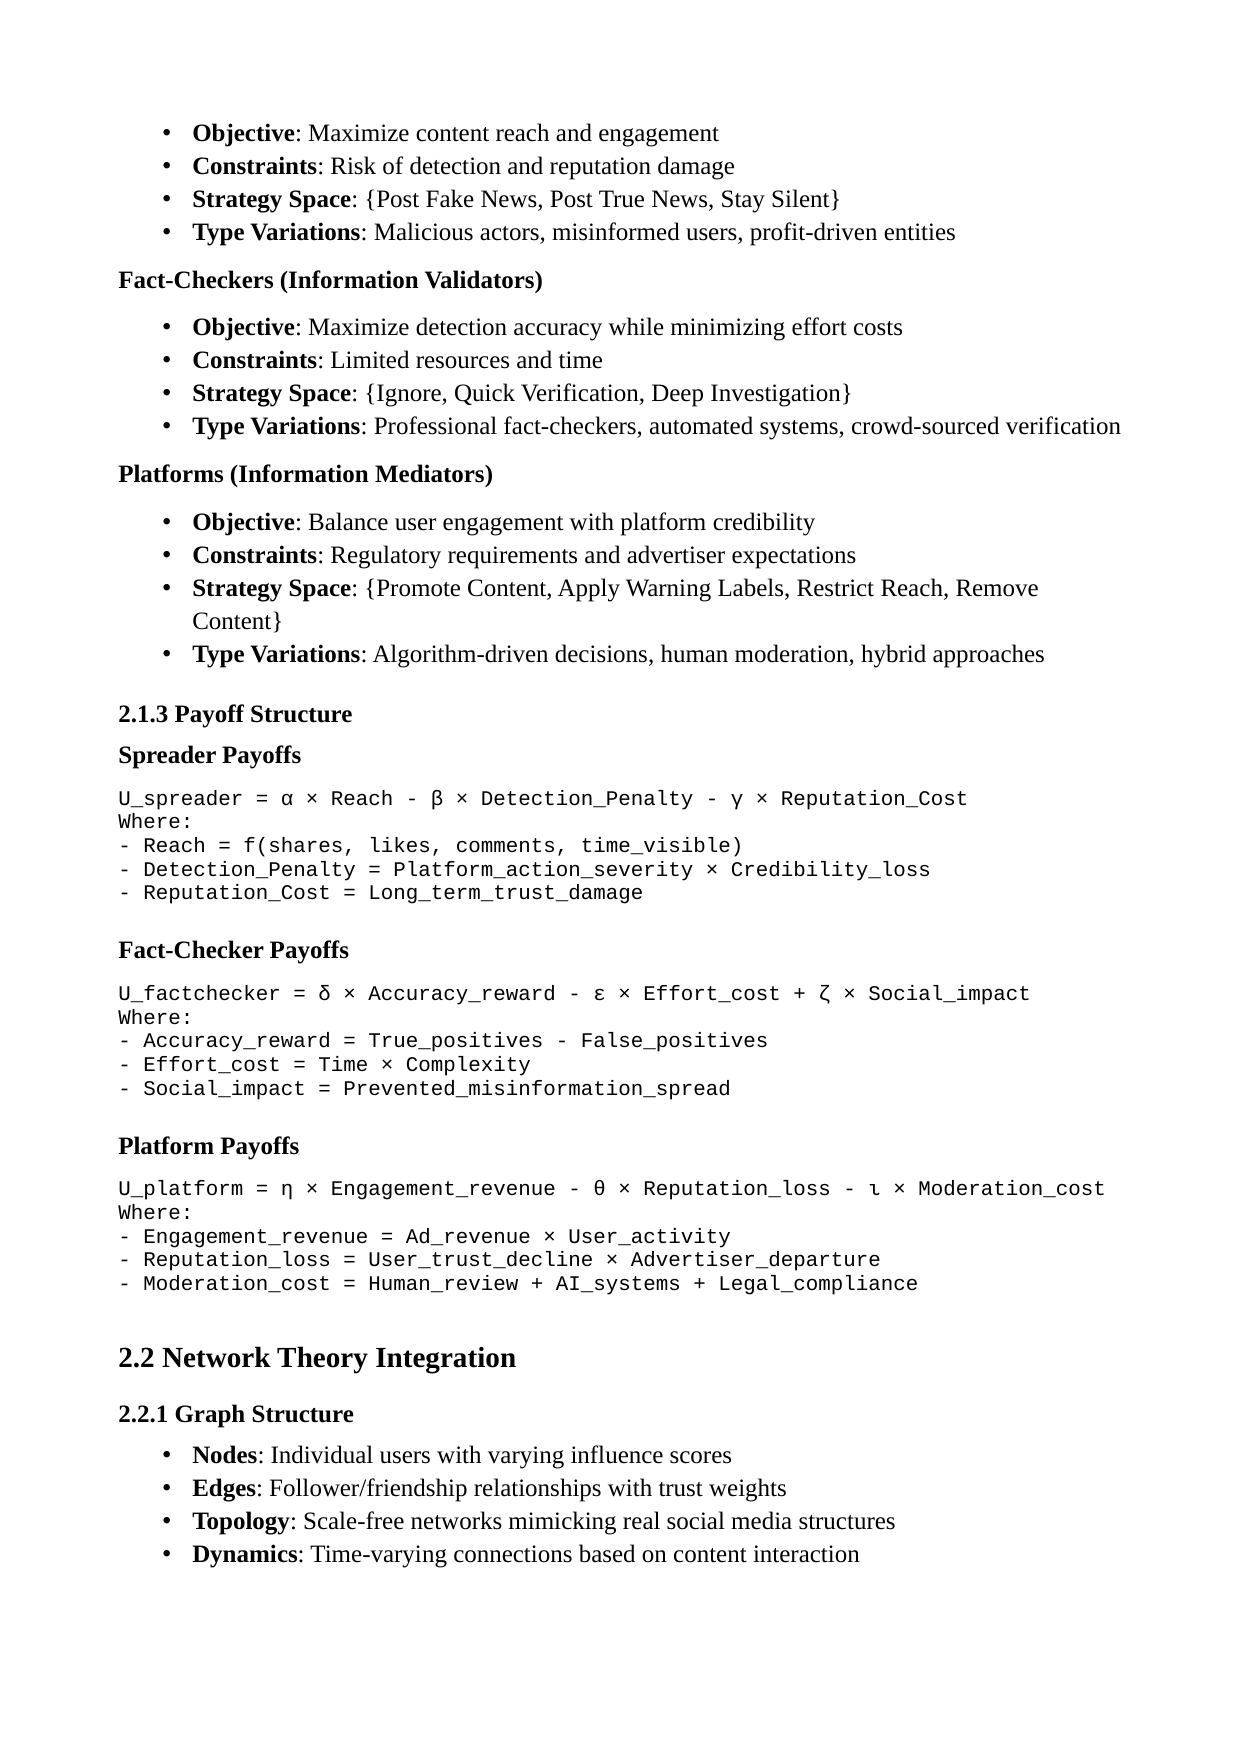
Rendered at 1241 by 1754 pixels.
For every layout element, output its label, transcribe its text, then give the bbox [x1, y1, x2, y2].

list Constraints: Regulatory requirements and advertiser expectations [162, 540, 1122, 568]
text Fact-Checkers (Information Validators) [118, 265, 1122, 293]
text - Detection_Penalty = Platform_action_severity × Credibility_loss [118, 859, 1122, 882]
list Objective: Maximize detection accuracy while minimizing effort costs [162, 312, 1122, 341]
list Strategy Space: {Promote Content, Apply Warning Labels, Restrict Reach, Remove Content} [162, 573, 1122, 634]
text U_platform = η × Engagement_revenue - θ × Reputation_loss - ι × Moderation_cost [118, 1178, 1122, 1202]
text Platform Payoffs [118, 1131, 1122, 1159]
text - Accuracy_reward = True_positives - False_positives [118, 1030, 1122, 1054]
text - Reach = f(shares, likes, comments, time_visible) [118, 835, 1122, 859]
text Fact-Checker Payoffs [118, 935, 1122, 964]
text Where: [118, 1007, 1122, 1030]
text Spreader Payoffs [118, 740, 1122, 769]
list Strategy Space: {Post Fake News, Post True News, Stay Silent} [162, 184, 1122, 213]
text U_spreader = α × Reach - β × Detection_Penalty - γ × Reputation_Cost [118, 788, 1122, 811]
text U_factchecker = δ × Accuracy_reward - ε × Effort_cost + ζ × Social_impact [118, 983, 1122, 1007]
subtitle 2.2 Network Theory Integration [118, 1341, 1122, 1374]
text - Reputation_loss = User_trust_decline × Advertiser_departure [118, 1249, 1122, 1273]
list Type Variations: Algorithm-driven decisions, human moderation, hybrid approaches [162, 639, 1122, 667]
list Dynamics: Time-varying connections based on content interaction [162, 1539, 1122, 1568]
text - Moderation_cost = Human_review + AI_systems + Legal_compliance [118, 1273, 1122, 1297]
list Nodes: Individual users with varying influence scores [162, 1440, 1122, 1469]
text - Effort_cost = Time × Complexity [118, 1054, 1122, 1078]
list Objective: Maximize content reach and engagement [162, 118, 1122, 147]
text - Engagement_revenue = Ad_revenue × User_activity [118, 1226, 1122, 1249]
list Type Variations: Professional fact-checkers, automated systems, crowd-sourced verification [162, 411, 1122, 440]
subtitle 2.1.3 Payoff Structure [118, 699, 1122, 728]
subtitle 2.2.1 Graph Structure [118, 1399, 1122, 1428]
text - Social_impact = Prevented_misinformation_spread [118, 1078, 1122, 1101]
text Where: [118, 1202, 1122, 1226]
text Platforms (Information Mediators) [118, 459, 1122, 488]
list Edges: Follower/friendship relationships with trust weights [162, 1473, 1122, 1502]
text Where: [118, 811, 1122, 835]
list Topology: Scale-free networks mimicking real social media structures [162, 1506, 1122, 1535]
text - Reputation_Cost = Long_term_trust_damage [118, 882, 1122, 906]
list Constraints: Risk of detection and reputation damage [162, 151, 1122, 180]
list Objective: Balance user engagement with platform credibility [162, 507, 1122, 535]
list Constraints: Limited resources and time [162, 345, 1122, 374]
list Type Variations: Malicious actors, misinformed users, profit-driven entities [162, 217, 1122, 246]
list Strategy Space: {Ignore, Quick Verification, Deep Investigation} [162, 378, 1122, 407]
